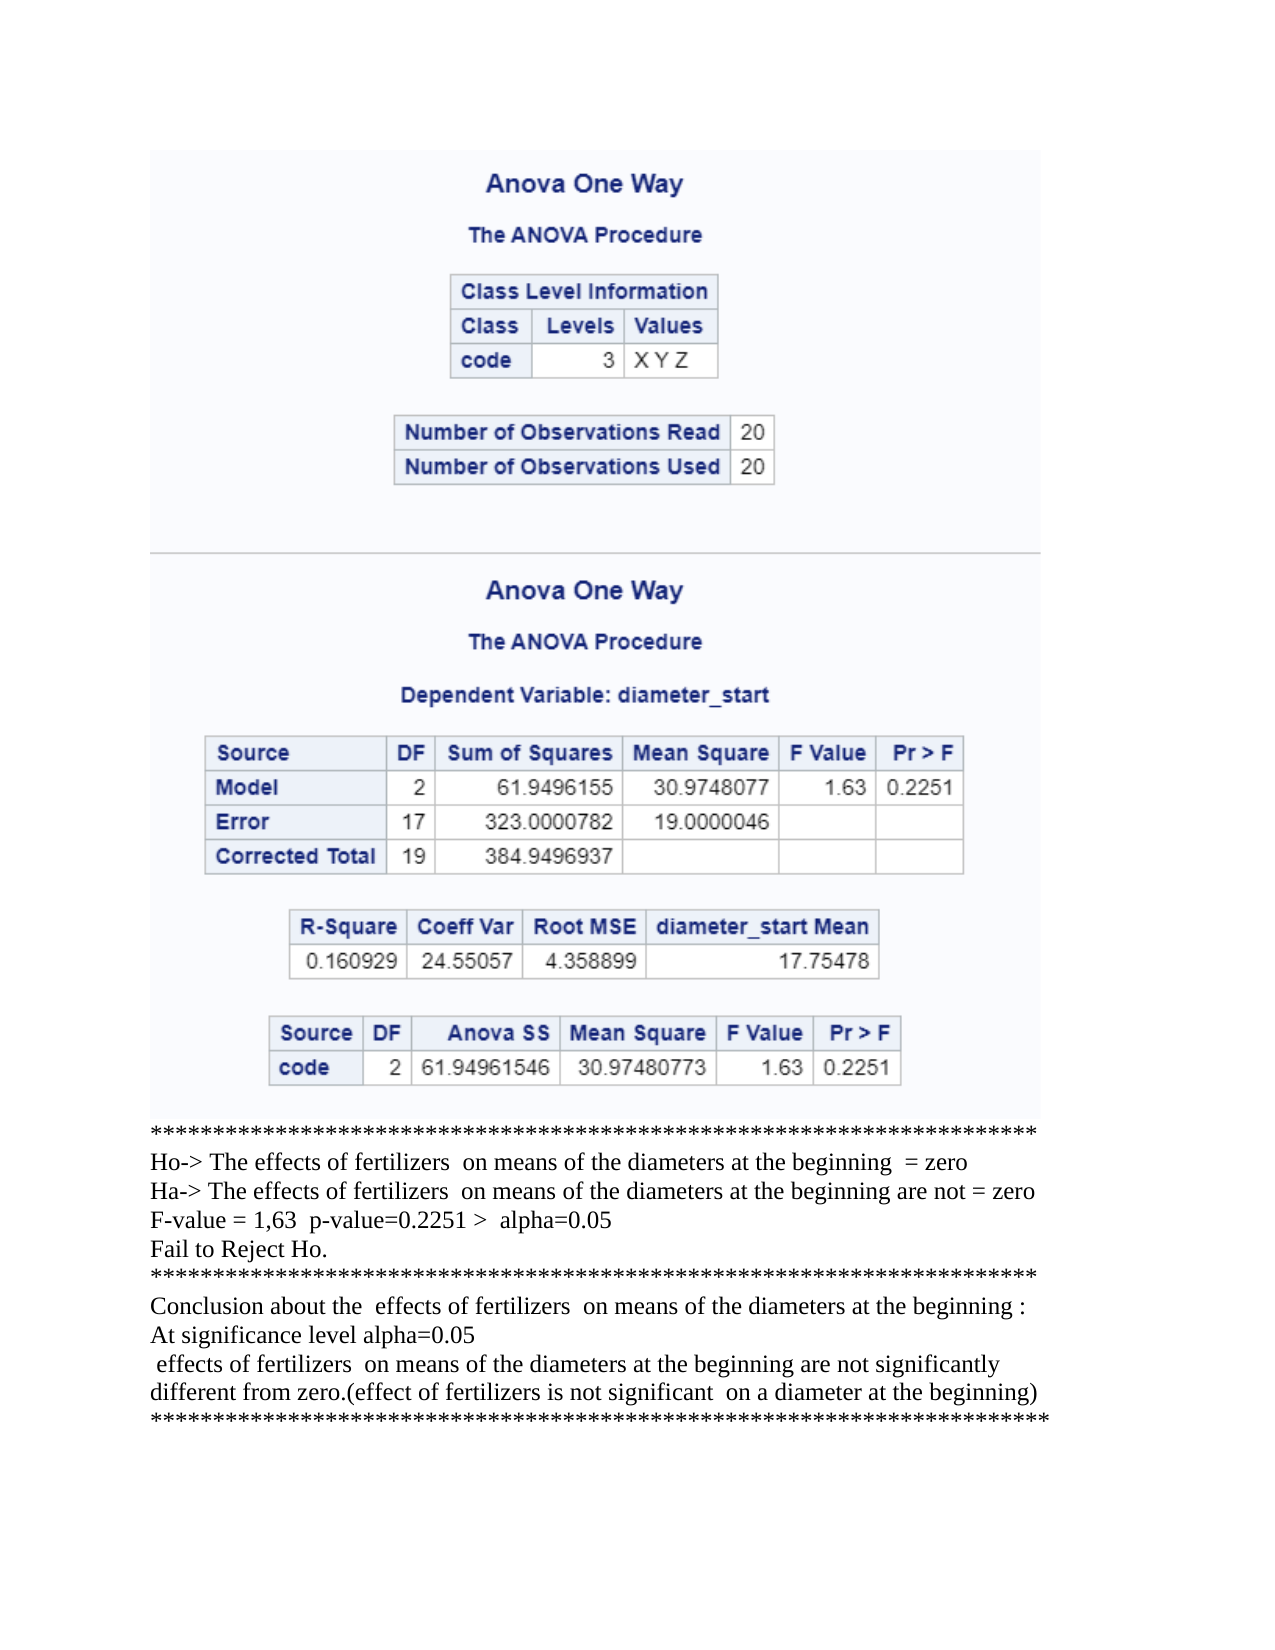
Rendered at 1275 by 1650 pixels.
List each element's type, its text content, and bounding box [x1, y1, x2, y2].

text ************************************************************************ [150, 1406, 1125, 1435]
text At significance level alpha=0.05 [150, 1320, 1125, 1349]
text Ha-> The effects of fertilizers on means of the diameters at the beginning are not = zero [150, 1176, 1125, 1205]
text different from zero.(effect of fertilizers is not significant on a diameter at the beginning) [150, 1377, 1125, 1406]
text Fail to Reject Ho. [150, 1234, 1125, 1262]
text F-value = 1,63 p-value=0.2251 > alpha=0.05 [150, 1205, 1125, 1234]
text *********************************************************************** [150, 1262, 1125, 1291]
text Ho-> The effects of fertilizers on means of the diameters at the beginning = zero [150, 1147, 1125, 1176]
text *********************************************************************** [150, 1119, 1125, 1147]
text Conclusion about the effects of fertilizers on means of the diameters at the beginning : [150, 1291, 1125, 1320]
picture [150, 150, 1041, 1119]
text effects of fertilizers on means of the diameters at the beginning are not significantly [150, 1349, 1125, 1377]
